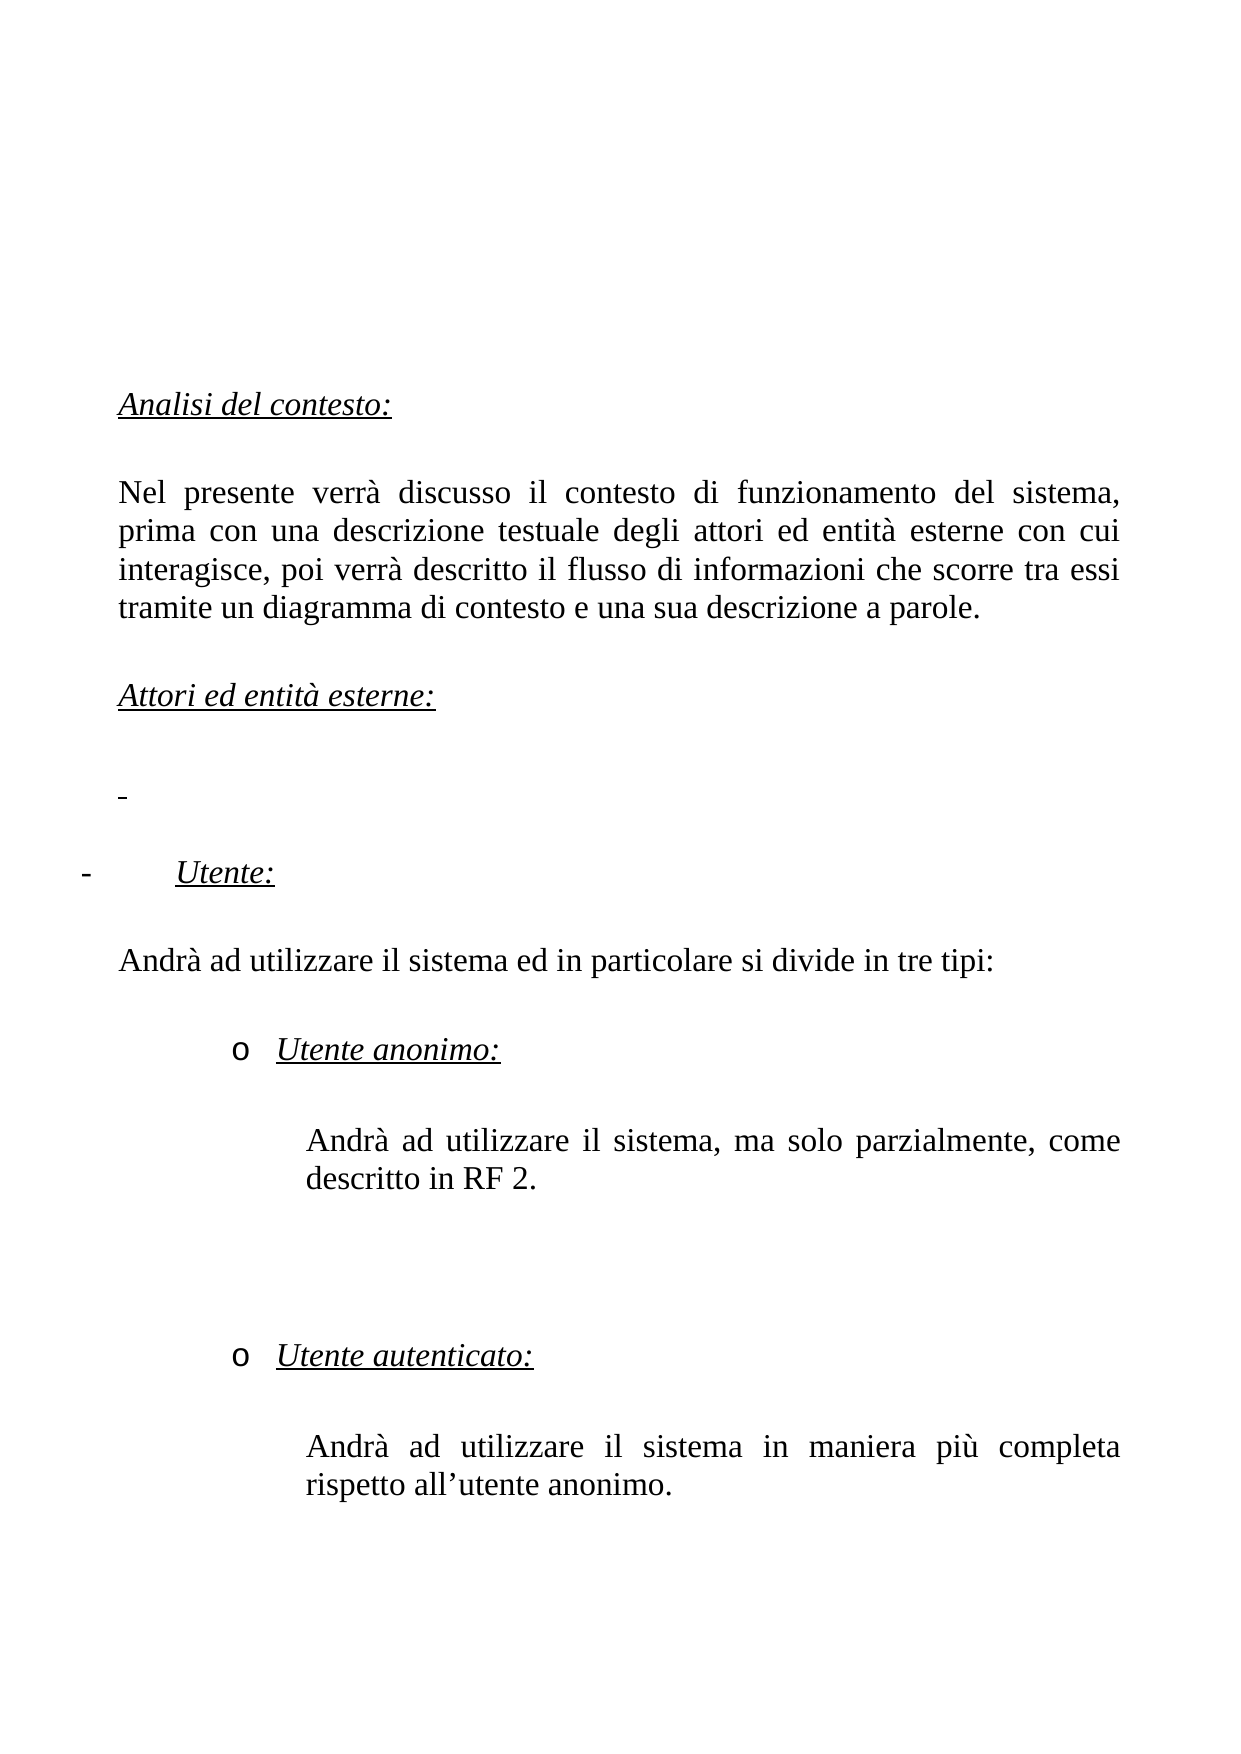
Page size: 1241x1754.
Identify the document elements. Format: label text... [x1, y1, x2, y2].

text Andrà ad utilizzare il sistema in maniera più completa rispetto all’utente anonimo. [306, 1426, 1122, 1503]
text o Utente anonimo: [231, 1029, 1122, 1070]
text Nel presente verrà discusso il contesto di funzionamento del sistema, prima con una descrizione testuale degli attori ed entità esterne con cui interagisce, poi verrà descritto il flusso di informazioni che scorre tra essi tramite un diagramma di contesto e una sua descrizione a parole. [118, 472, 1122, 626]
text - Utente: [81, 852, 1122, 891]
text Andrà ad utilizzare il sistema, ma solo parzialmente, come descritto in RF 2. [306, 1120, 1122, 1197]
text o Utente autenticato: [231, 1335, 1122, 1376]
text Andrà ad utilizzare il sistema ed in particolare si divide in tre tipi: [118, 941, 1122, 979]
text Attori ed entità esterne: [118, 676, 1122, 714]
text Analisi del contesto: [118, 384, 1122, 422]
